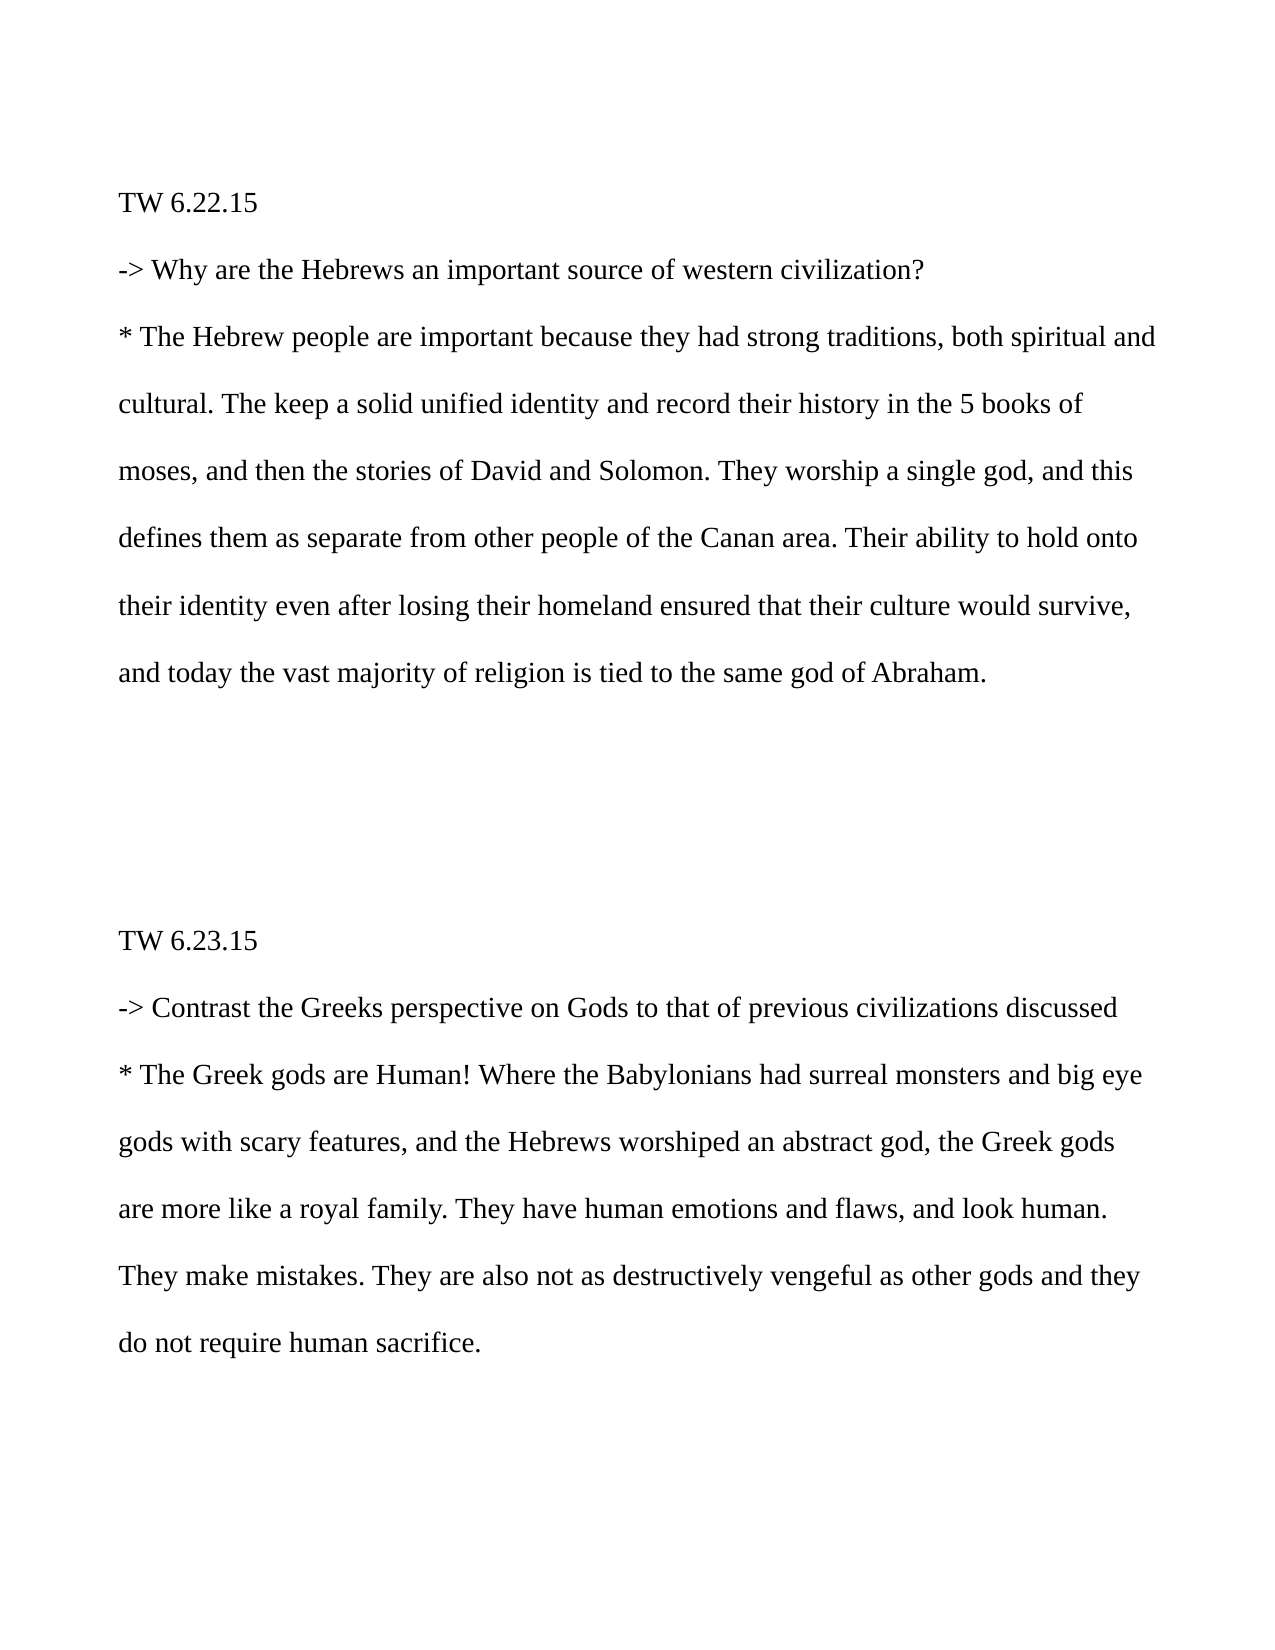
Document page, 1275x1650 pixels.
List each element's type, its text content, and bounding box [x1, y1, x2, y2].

text * The Greek gods are Human! Where the Babylonians had surreal monsters and big eye gods with scary features, and the Hebrews worshiped an abstract god, the Greek gods are more like a royal family. They have human emotions and flaws, and look human. They make mistakes. They are also not as destructively vengeful as other gods and they do not require human sacrifice. [118, 1057, 1157, 1359]
text -> Why are the Hebrews an important source of western civilization? [118, 252, 1157, 286]
text * The Hebrew people are important because they had strong traditions, both spiritual and cultural. The keep a solid unified identity and record their history in the 5 books of moses, and then the stories of David and Solomon. They worship a single god, and this defines them as separate from other people of the Canan area. Their ability to hold onto their identity even after losing their homeland ensured that their culture would survive, and today the vast majority of religion is tied to the same god of Abraham. [118, 319, 1157, 688]
text TW 6.23.15 [118, 923, 1157, 957]
text -> Contrast the Greeks perspective on Gods to that of previous civilizations discussed [118, 990, 1157, 1024]
text TW 6.22.15 [118, 185, 1157, 219]
